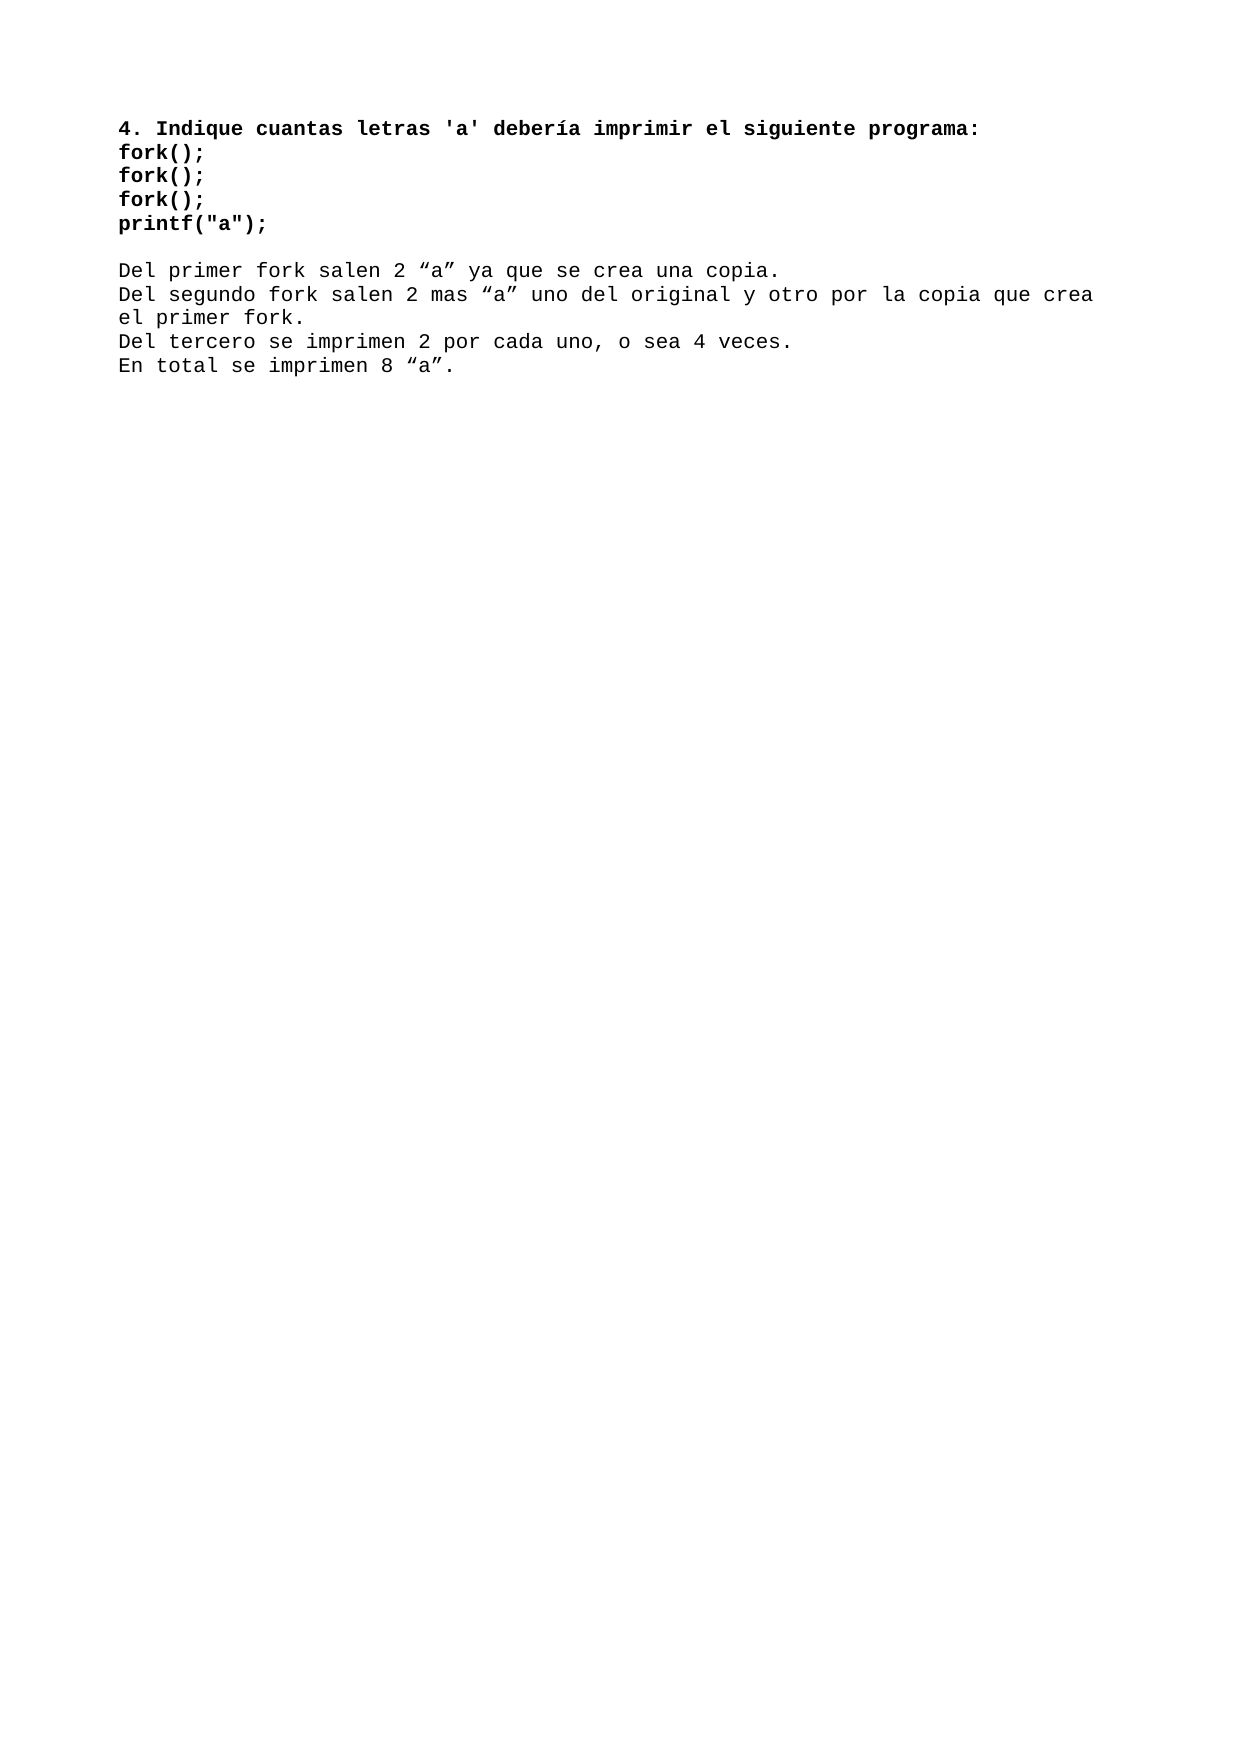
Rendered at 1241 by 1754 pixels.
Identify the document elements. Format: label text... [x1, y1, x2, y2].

text printf("a"); [118, 213, 1122, 236]
text Del primer fork salen 2 “a” ya que se crea una copia. Del segundo fork salen 2 mas “a” uno del original y otro por la copia que crea el primer fork. Del tercero se imprimen 2 por cada uno, o sea 4 veces. En total se imprimen 8 “a”. [118, 260, 1122, 378]
text fork(); [118, 189, 1122, 213]
text fork(); [118, 165, 1122, 189]
text 4. Indique cuantas letras 'a' debería imprimir el siguiente programa: [118, 118, 1122, 142]
text fork(); [118, 142, 1122, 165]
